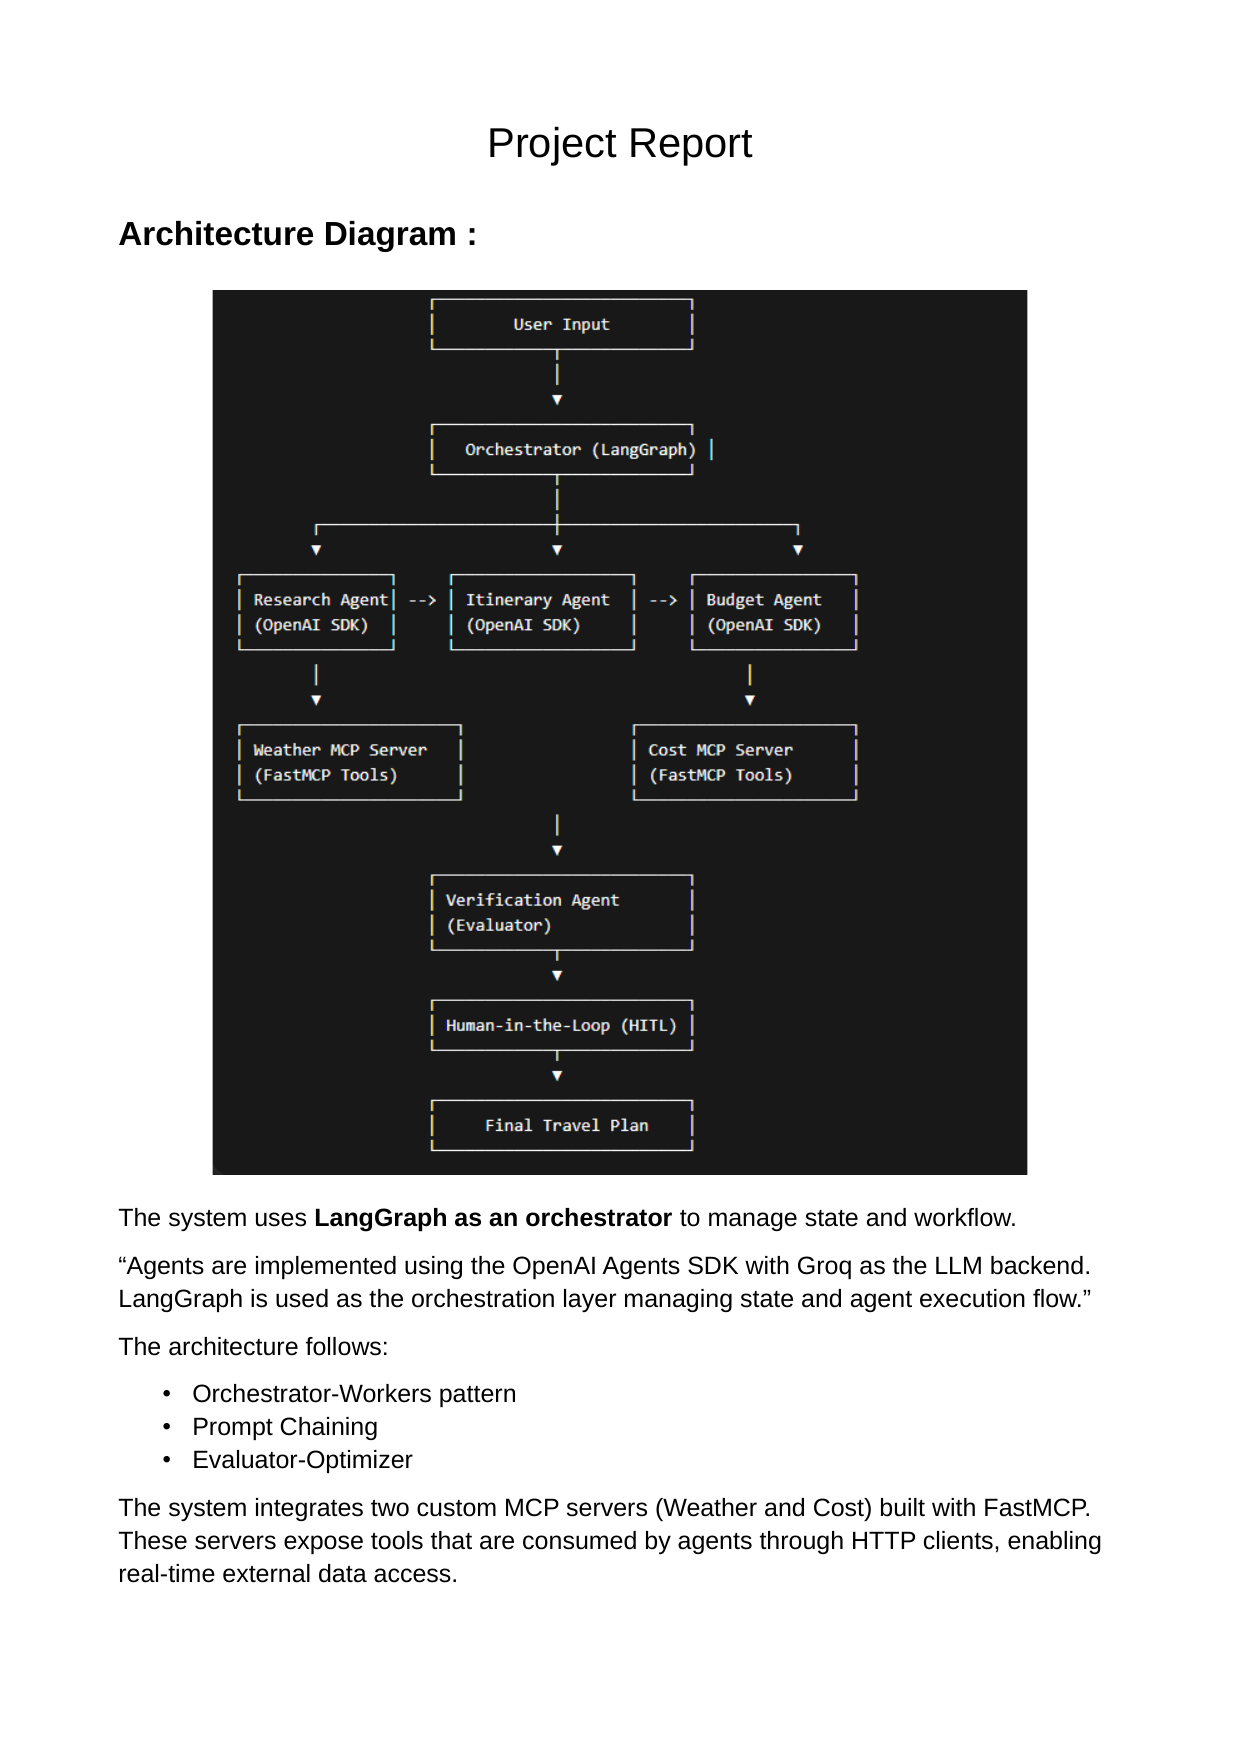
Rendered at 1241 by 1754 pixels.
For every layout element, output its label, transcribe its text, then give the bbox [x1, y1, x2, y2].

picture [212, 290, 1028, 1175]
text The architecture follows: [118, 1332, 1122, 1360]
text Architecture Diagram : [118, 214, 1122, 252]
list Orchestrator-Workers pattern [162, 1379, 1122, 1408]
text The system uses LangGraph as an orchestrator to manage state and workflow. [118, 1203, 1122, 1232]
text The system integrates two custom MCP servers (Weather and Cost) built with FastMCP. These servers expose tools that are consumed by agents through HTTP clients, enabling real-time external data access. [118, 1493, 1122, 1588]
list Evaluator-Optimizer [162, 1446, 1122, 1474]
list Prompt Chaining [162, 1412, 1122, 1441]
text Project Report [118, 118, 1122, 166]
text “Agents are implemented using the OpenAI Agents SDK with Groq as the LLM backend. LangGraph is used as the orchestration layer managing state and agent execution flow.” [118, 1251, 1122, 1313]
